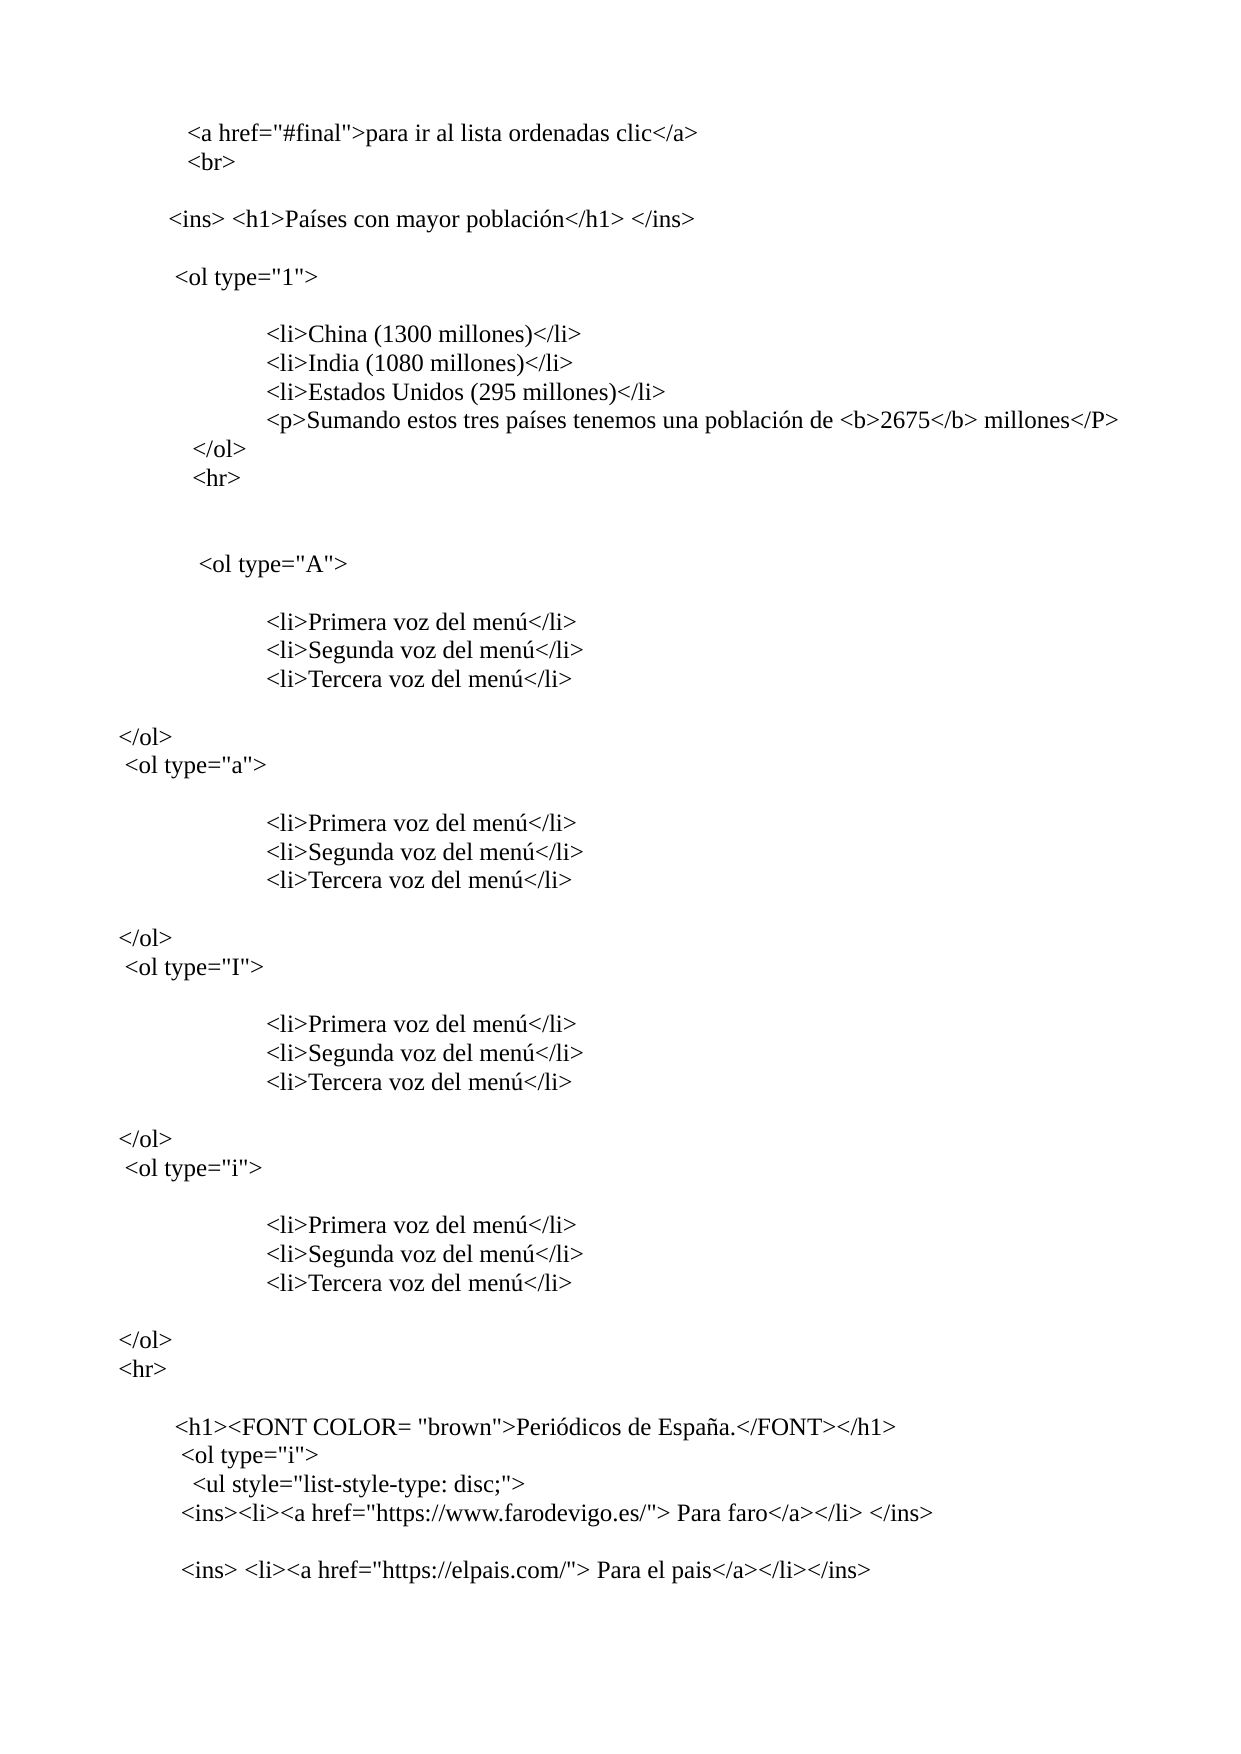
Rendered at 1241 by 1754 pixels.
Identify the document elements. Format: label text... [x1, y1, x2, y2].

text <li>Segunda voz del menú</li> [118, 1038, 1122, 1067]
text <hr> [118, 1354, 1122, 1383]
text <li>Tercera voz del menú</li> [118, 664, 1122, 693]
text <ol type="i"> [118, 1441, 1122, 1469]
text <p>Sumando estos tres países tenemos una población de <b>2675</b> millones</P> [118, 406, 1122, 434]
text </ol> [118, 1124, 1122, 1153]
text <li>Primera voz del menú</li> [118, 1009, 1122, 1038]
text <li>Primera voz del menú</li> [118, 1211, 1122, 1239]
text </ol> [118, 434, 1122, 463]
text </ol> [118, 722, 1122, 751]
text <ins><li><a href="https://www.farodevigo.es/"> Para faro</a></li> </ins> [118, 1498, 1122, 1527]
text <li>Primera voz del menú</li> [118, 808, 1122, 837]
text <li>Segunda voz del menú</li> [118, 1239, 1122, 1268]
text <h1><FONT COLOR= "brown">Periódicos de España.</FONT></h1> [118, 1412, 1122, 1441]
text <li>Segunda voz del menú</li> [118, 636, 1122, 664]
text </ol> [118, 923, 1122, 952]
text <ul style="list-style-type: disc;"> [118, 1469, 1122, 1498]
text <ol type="A"> [118, 549, 1122, 578]
text <ol type="a"> [118, 751, 1122, 779]
text <hr> [118, 463, 1122, 492]
text <li>Tercera voz del menú</li> [118, 866, 1122, 894]
text <ol type="1"> [118, 262, 1122, 291]
text </ol> [118, 1326, 1122, 1354]
text <ins> <h1>Países con mayor población</h1> </ins> [118, 204, 1122, 233]
text <a href="#final">para ir al lista ordenadas clic</a> [118, 118, 1122, 147]
text <li>Tercera voz del menú</li> [118, 1268, 1122, 1297]
text <li>Tercera voz del menú</li> [118, 1067, 1122, 1096]
text <li>Segunda voz del menú</li> [118, 837, 1122, 866]
text <ins> <li><a href="https://elpais.com/"> Para el pais</a></li></ins> [118, 1556, 1122, 1584]
text <ol type="I"> [118, 952, 1122, 981]
text <li>China (1300 millones)</li> [118, 319, 1122, 348]
text <li>Estados Unidos (295 millones)</li> [118, 377, 1122, 406]
text <ol type="i"> [118, 1153, 1122, 1182]
text <br> [118, 147, 1122, 176]
text <li>India (1080 millones)</li> [118, 348, 1122, 377]
text <li>Primera voz del menú</li> [118, 607, 1122, 636]
